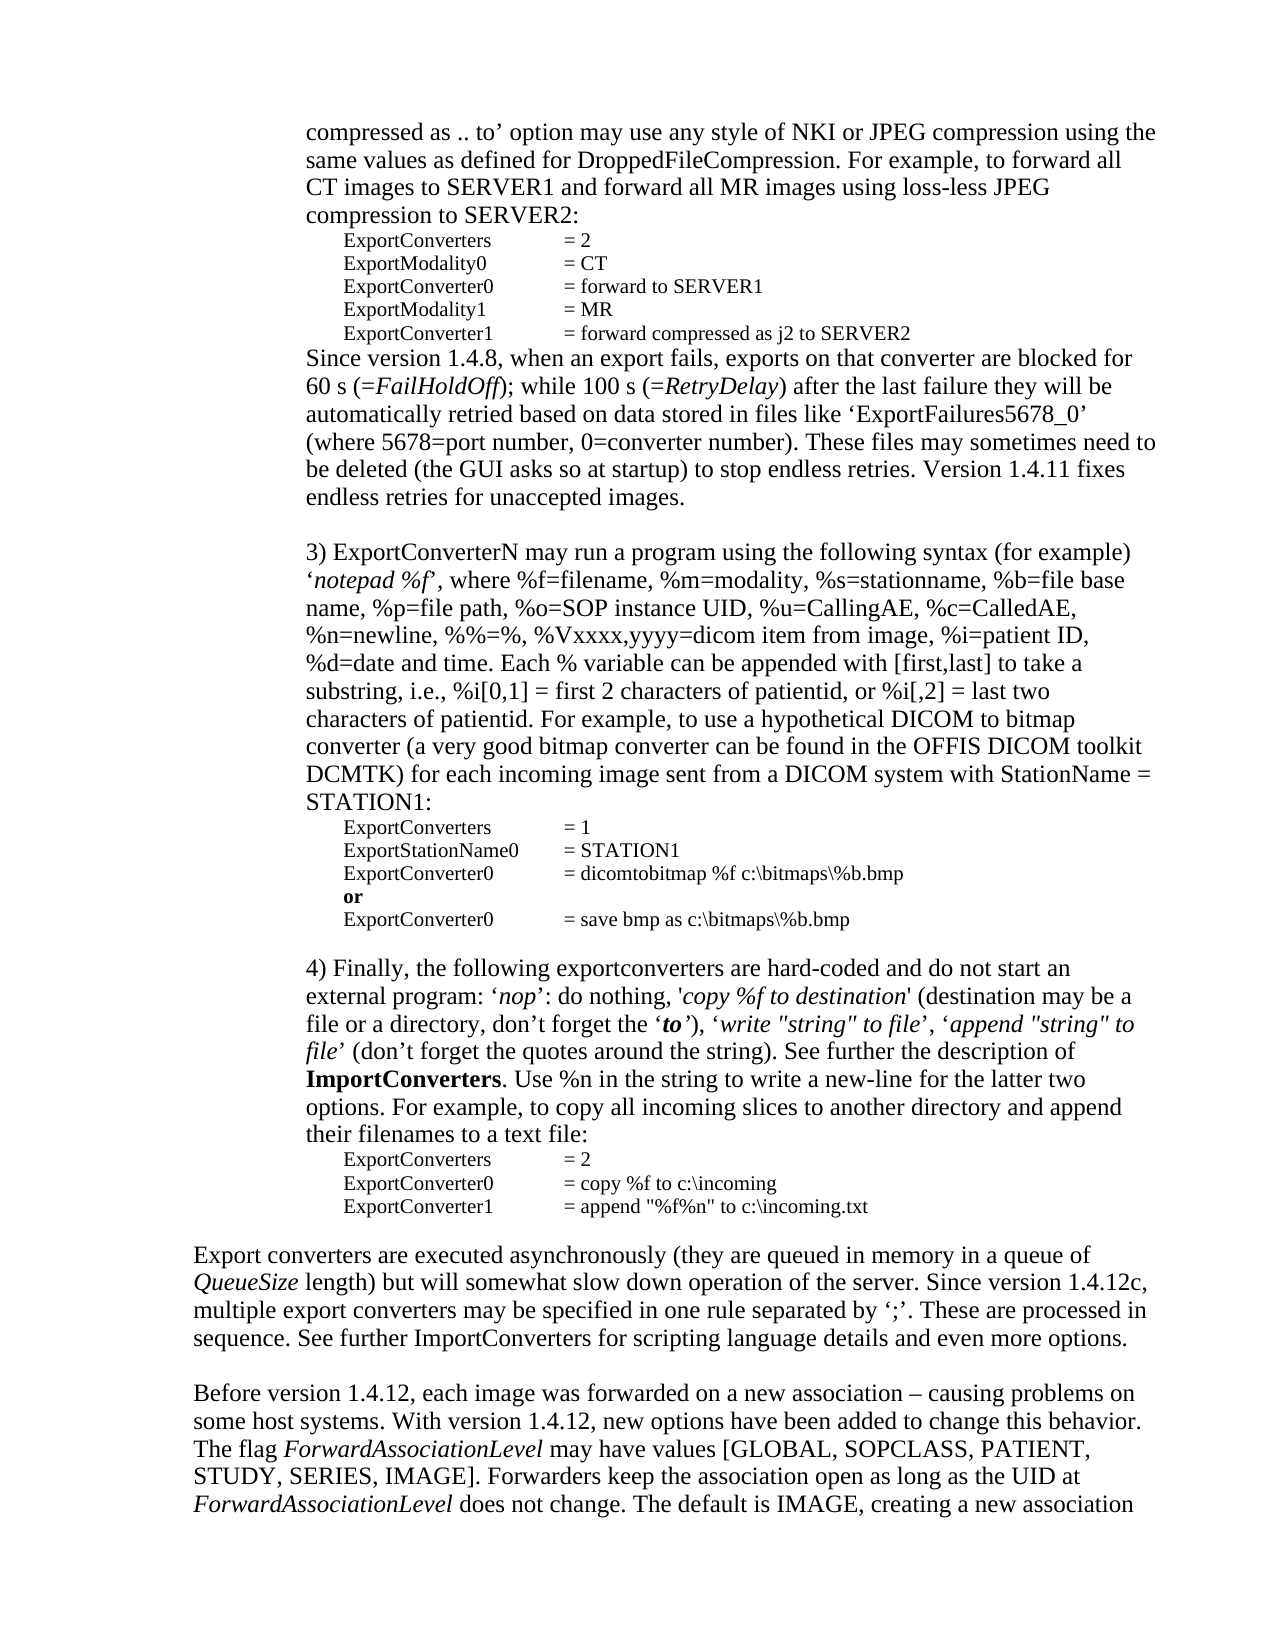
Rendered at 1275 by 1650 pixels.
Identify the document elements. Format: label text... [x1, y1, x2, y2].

text ExportConverters = 2 [268, 229, 1157, 252]
text ExportModality1 = MR [268, 298, 1157, 321]
text or [268, 885, 1157, 908]
text ExportConverters = 1 [268, 816, 1157, 839]
text ExportConverters = 2 [268, 1148, 1157, 1171]
text ExportConverter0 = copy %f to c:\incoming [268, 1171, 1157, 1194]
text ExportConverter0 = save bmp as c:\bitmaps\%b.bmp [268, 908, 1157, 931]
text compressed as .. to’ option may use any style of NKI or JPEG compression using the same values as defined for DroppedFileCompression. For example, to forward all CT images to SERVER1 and forward all MR images using loss-less JPEG compression to SERVER2: [306, 118, 1157, 229]
text Since version 1.4.8, when an export fails, exports on that converter are blocked for 60 s (=FailHoldOff); while 100 s (=RetryDelay) after the last failure they will be automatically retried based on data stored in files like ‘ExportFailures5678_0’ (where 5678=port number, 0=converter number). These files may sometimes need to be deleted (the GUI asks so at startup) to stop endless retries. Version 1.4.11 fixes endless retries for unaccepted images. [306, 344, 1157, 511]
text Export converters are executed asynchronously (they are queued in memory in a queue of QueueSize length) but will somewhat slow down operation of the server. Since version 1.4.12c, multiple export converters may be specified in one rule separated by ‘;’. These are processed in sequence. See further ImportConverters for scripting language details and even more options. [193, 1241, 1157, 1352]
text ExportConverter1 = append "%f%n" to c:\incoming.txt [268, 1194, 1157, 1218]
text Before version 1.4.12, each image was forwarded on a new association – causing problems on some host systems. With version 1.4.12, new options have been added to change this behavior. The flag ForwardAssociationLevel may have values [GLOBAL, SOPCLASS, PATIENT, STUDY, SERIES, IMAGE]. Forwarders keep the association open as long as the UID at ForwardAssociationLevel does not change. The default is IMAGE, creating a new association [193, 1379, 1157, 1518]
text 4) Finally, the following exportconverters are hard-coded and do not start an external program: ‘nop’: do nothing, 'copy %f to destination' (destination may be a file or a directory, don’t forget the ‘to’), ‘write "string" to file’, ‘append "string" to file’ (don’t forget the quotes around the string). See further the description of ImportConverters. Use %n in the string to write a new-line for the latter two options. For example, to copy all incoming slices to another directory and append their filenames to a text file: [306, 954, 1157, 1148]
text ExportConverter0 = forward to SERVER1 [268, 275, 1157, 298]
text 3) ExportConverterN may run a program using the following syntax (for example) ‘notepad %f’, where %f=filename, %m=modality, %s=stationname, %b=file base name, %p=file path, %o=SOP instance UID, %u=CallingAE, %c=CalledAE, %n=newline, %%=%, %Vxxxx,yyyy=dicom item from image, %i=patient ID, %d=date and time. Each % variable can be appended with [first,last] to take a substring, i.e., %i[0,1] = first 2 characters of patientid, or %i[,2] = last two characters of patientid. For example, to use a hypothetical DICOM to bitmap converter (a very good bitmap converter can be found in the OFFIS DICOM toolkit DCMTK) for each incoming image sent from a DICOM system with StationName = STATION1: [306, 538, 1157, 816]
text ExportConverter1 = forward compressed as j2 to SERVER2 [268, 321, 1157, 344]
text ExportModality0 = CT [268, 252, 1157, 275]
text ExportConverter0 = dicomtobitmap %f c:\bitmaps\%b.bmp [268, 862, 1157, 885]
text ExportStationName0 = STATION1 [268, 839, 1157, 862]
